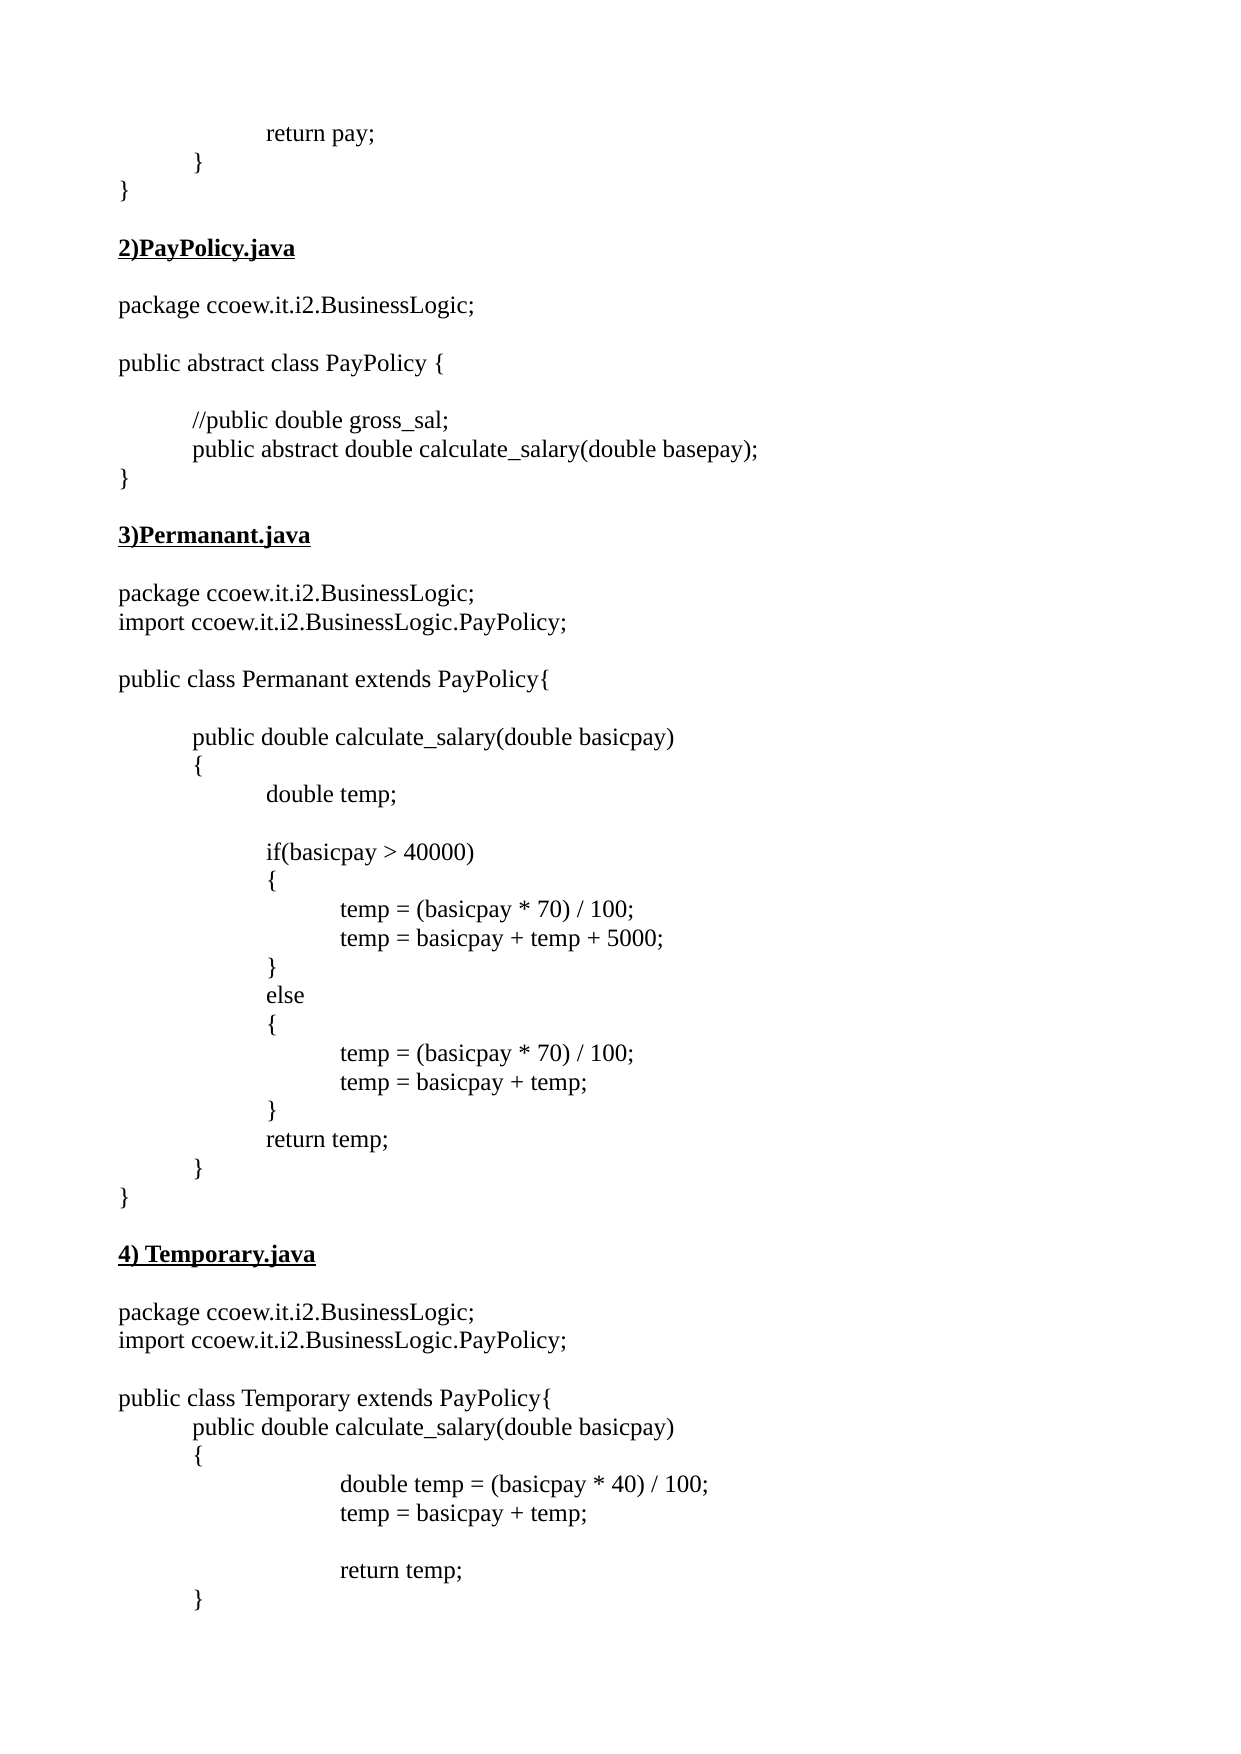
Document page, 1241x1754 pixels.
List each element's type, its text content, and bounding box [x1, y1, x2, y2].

text public class Temporary extends PayPolicy{ [118, 1383, 1122, 1412]
text double temp; [118, 779, 1122, 808]
text temp = basicpay + temp; [118, 1498, 1122, 1527]
text double temp = (basicpay * 40) / 100; [118, 1469, 1122, 1498]
text if(basicpay > 40000) [118, 837, 1122, 866]
text public abstract double calculate_salary(double basepay); [118, 434, 1122, 463]
text package ccoew.it.i2.BusinessLogic; [118, 1297, 1122, 1326]
text } [118, 176, 1122, 204]
text return pay; [118, 118, 1122, 147]
text } [118, 952, 1122, 981]
text 3)Permanant.java [118, 521, 1122, 549]
text } [118, 1153, 1122, 1182]
text { [118, 866, 1122, 894]
text { [118, 1009, 1122, 1038]
text else [118, 981, 1122, 1009]
text temp = (basicpay * 70) / 100; [118, 894, 1122, 923]
text } [118, 1584, 1122, 1613]
text 2)PayPolicy.java [118, 233, 1122, 262]
text } [118, 463, 1122, 492]
text { [118, 751, 1122, 779]
text //public double gross_sal; [118, 406, 1122, 434]
text public class Permanant extends PayPolicy{ [118, 664, 1122, 693]
text 4) Temporary.java [118, 1239, 1122, 1268]
text public double calculate_salary(double basicpay) [118, 722, 1122, 751]
text temp = basicpay + temp + 5000; [118, 923, 1122, 952]
text import ccoew.it.i2.BusinessLogic.PayPolicy; [118, 1326, 1122, 1354]
text } [118, 147, 1122, 176]
text { [118, 1441, 1122, 1469]
text package ccoew.it.i2.BusinessLogic; [118, 291, 1122, 319]
text public abstract class PayPolicy { [118, 348, 1122, 377]
text return temp; [118, 1124, 1122, 1153]
text } [118, 1096, 1122, 1124]
text import ccoew.it.i2.BusinessLogic.PayPolicy; [118, 607, 1122, 636]
text return temp; [118, 1556, 1122, 1584]
text temp = (basicpay * 70) / 100; [118, 1038, 1122, 1067]
text } [118, 1182, 1122, 1211]
text package ccoew.it.i2.BusinessLogic; [118, 578, 1122, 607]
text public double calculate_salary(double basicpay) [118, 1412, 1122, 1441]
text temp = basicpay + temp; [118, 1067, 1122, 1096]
